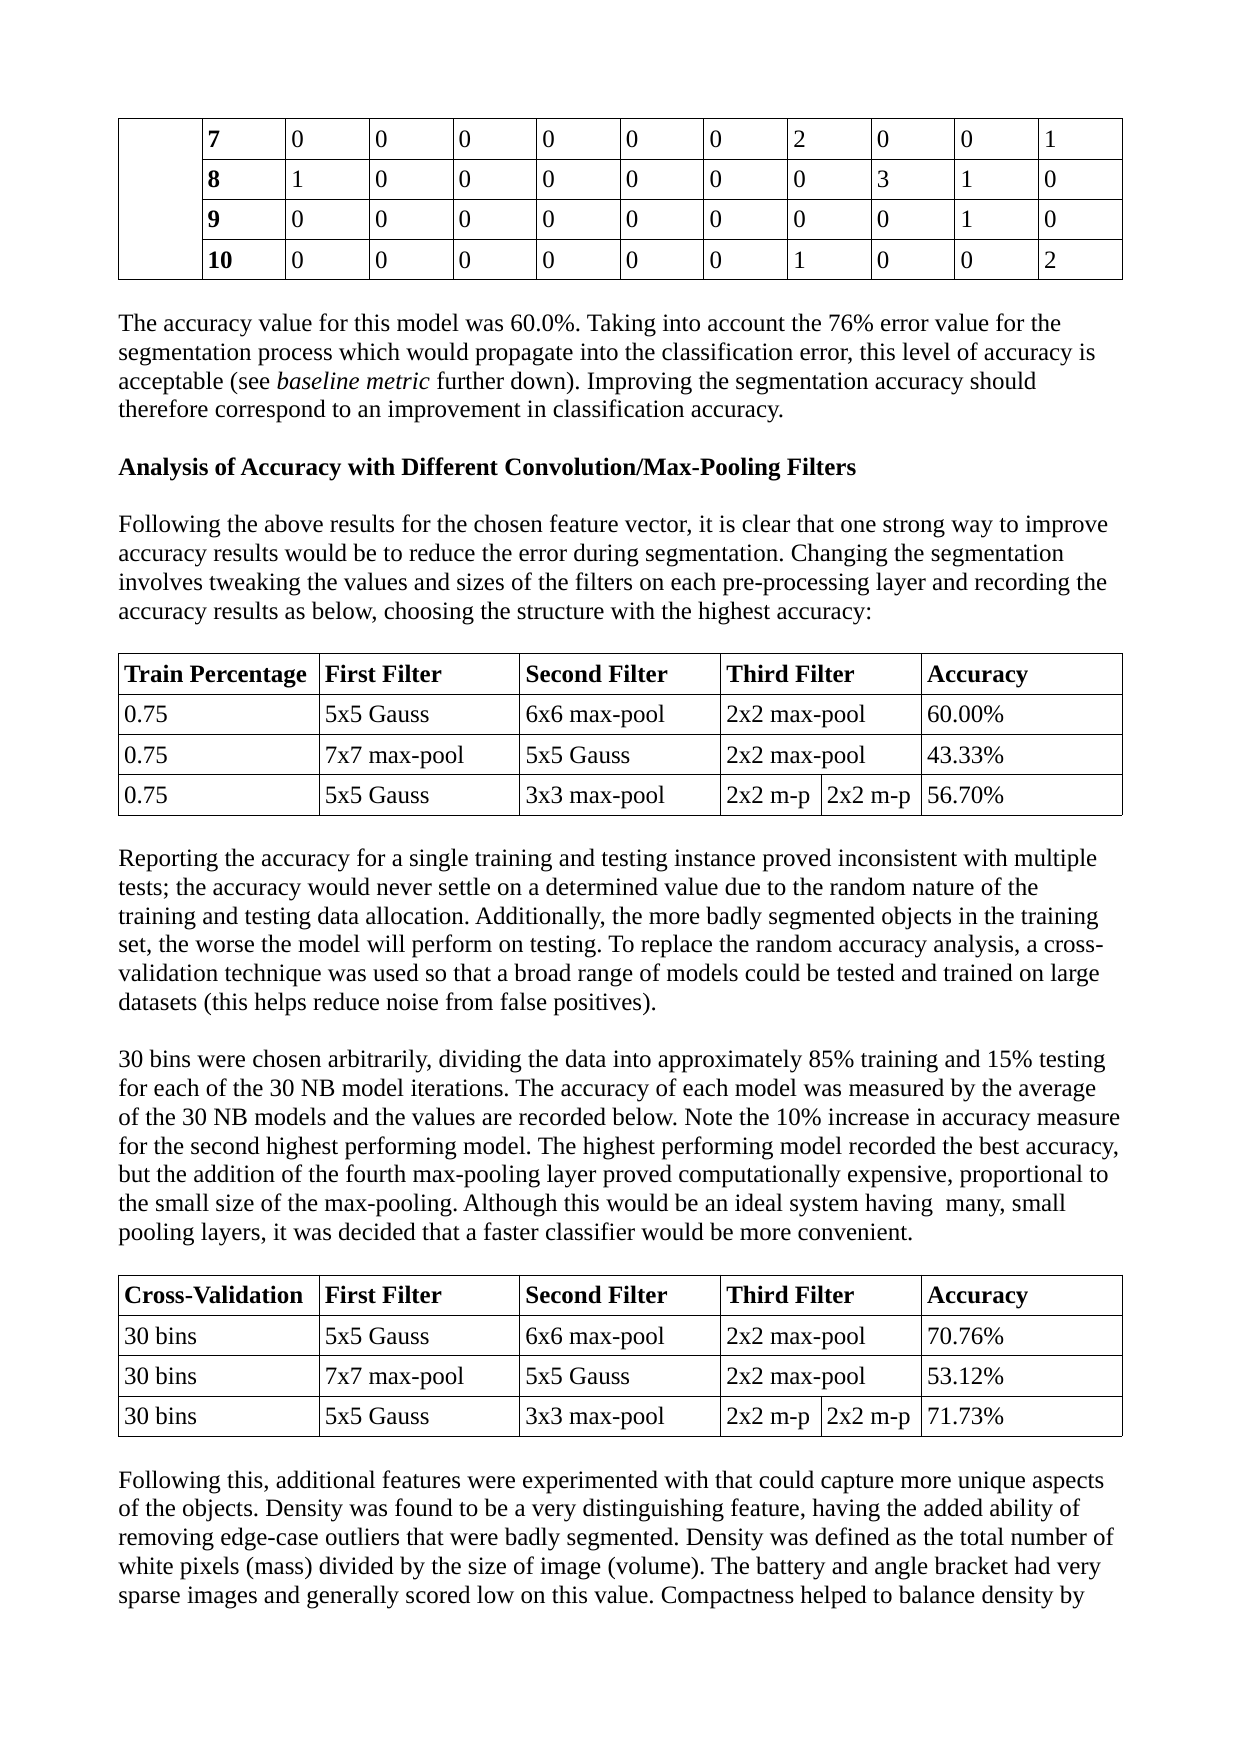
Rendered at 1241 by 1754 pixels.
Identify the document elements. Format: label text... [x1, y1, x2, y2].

table_cell 0 [370, 200, 453, 239]
table_cell 56.70% [922, 775, 1122, 814]
table_cell 2 [1039, 240, 1122, 279]
table_cell 1 [955, 200, 1038, 239]
table_cell 30 bins [119, 1356, 319, 1396]
table_cell 2x2 m-p [721, 1397, 821, 1436]
table_cell 30 bins [119, 1397, 319, 1436]
table_cell 0 [370, 119, 453, 158]
table_cell 53.12% [922, 1356, 1122, 1396]
table_cell 0 [286, 119, 369, 158]
text Reporting the accuracy for a single training and testing instance proved inconsistent with multiple tests; the accuracy would never settle on a determined value due to the random nature of the training and testing data allocation. Additionally, the more badly segmented objects in the training set, the worse the model will perform on testing. To replace the random accuracy analysis, a cross-validation technique was used so that a broad range of models could be tested and trained on large datasets (this helps reduce noise from false positives). [118, 843, 1122, 1016]
table_cell 0 [370, 240, 453, 279]
table_cell 0.75 [119, 735, 319, 774]
table_cell 0.75 [119, 695, 319, 734]
table_cell 0 [788, 200, 871, 239]
table_cell 7x7 max-pool [320, 735, 519, 774]
table_cell 9 [203, 200, 285, 239]
table_cell 0 [537, 119, 620, 158]
table_cell 5x5 Gauss [320, 1316, 519, 1355]
table_cell 0 [454, 240, 536, 279]
table_cell 0 [1039, 160, 1122, 199]
text The accuracy value for this model was 60.0%. Taking into account the 76% error value for the segmentation process which would propagate into the classification error, this level of accuracy is acceptable (see baseline metric further down). Improving the segmentation accuracy should therefore correspond to an improvement in classification accuracy. [118, 308, 1122, 423]
table_header Cross-Validation [119, 1276, 319, 1315]
table_cell 6x6 max-pool [520, 695, 720, 734]
table_header Second Filter [520, 654, 720, 693]
table_header Third Filter [721, 1276, 921, 1315]
table_header Accuracy [922, 1276, 1122, 1315]
table_cell 7x7 max-pool [320, 1356, 519, 1396]
table_cell 0 [537, 240, 620, 279]
table_cell 0 [370, 160, 453, 199]
table_cell 0 [788, 160, 871, 199]
table_header First Filter [320, 654, 519, 693]
text Following the above results for the chosen feature vector, it is clear that one strong way to improve accuracy results would be to reduce the error during segmentation. Changing the segmentation involves tweaking the values and sizes of the filters on each pre-processing layer and recording the accuracy results as below, choosing the structure with the highest accuracy: [118, 509, 1122, 624]
table_cell 2x2 m-p [822, 1397, 921, 1436]
table_cell 43.33% [922, 735, 1122, 774]
table_cell 1 [286, 160, 369, 199]
table_cell 0 [454, 119, 536, 158]
table_cell 2x2 max-pool [721, 735, 921, 774]
table_cell 2x2 m-p [721, 775, 821, 814]
table_header Accuracy [922, 654, 1122, 693]
table_cell 60.00% [922, 695, 1122, 734]
table_cell 8 [203, 160, 285, 199]
table_header Second Filter [520, 1276, 720, 1315]
table_cell 30 bins [119, 1316, 319, 1355]
table_cell 5x5 Gauss [320, 695, 519, 734]
table_cell 0 [537, 160, 620, 199]
table_cell 0 [955, 240, 1038, 279]
table_cell 1 [1039, 119, 1122, 158]
text Analysis of Accuracy with Different Convolution/Max-Pooling Filters [118, 452, 1122, 481]
table_cell 0 [621, 119, 703, 158]
table_cell 5x5 Gauss [520, 735, 720, 774]
table_cell 0 [621, 200, 703, 239]
table_cell 3x3 max-pool [520, 1397, 720, 1436]
table_cell 0 [1039, 200, 1122, 239]
table_cell 2x2 m-p [822, 775, 921, 814]
table_cell 71.73% [922, 1397, 1122, 1436]
table_cell 2x2 max-pool [721, 695, 921, 734]
table_cell [119, 119, 202, 279]
table_cell 3x3 max-pool [520, 775, 720, 814]
table_cell 0 [872, 119, 954, 158]
table_cell 0 [872, 240, 954, 279]
table_cell 0 [704, 240, 787, 279]
table_cell 6x6 max-pool [520, 1316, 720, 1355]
table_cell 2 [788, 119, 871, 158]
table_cell 0 [872, 200, 954, 239]
table_cell 5x5 Gauss [320, 775, 519, 814]
table_cell 0 [454, 200, 536, 239]
text 30 bins were chosen arbitrarily, dividing the data into approximately 85% training and 15% testing for each of the 30 NB model iterations. The accuracy of each model was measured by the average of the 30 NB models and the values are recorded below. Note the 10% increase in accuracy measure for the second highest performing model. The highest performing model recorded the best accuracy, but the addition of the fourth max-pooling layer proved computationally expensive, proportional to the small size of the max-pooling. Although this would be an ideal system having many, small pooling layers, it was decided that a faster classifier would be more convenient. [118, 1044, 1122, 1246]
table_cell 3 [872, 160, 954, 199]
table_cell 0 [621, 160, 703, 199]
table_cell 1 [955, 160, 1038, 199]
table_cell 5x5 Gauss [320, 1397, 519, 1436]
table_header First Filter [320, 1276, 519, 1315]
table_cell 0 [537, 200, 620, 239]
text Following this, additional features were experimented with that could capture more unique aspects of the objects. Density was found to be a very distinguishing feature, having the added ability of removing edge-case outliers that were badly segmented. Density was defined as the total number of white pixels (mass) divided by the size of image (volume). The battery and angle bracket had very sparse images and generally scored low on this value. Compactness helped to balance density by [118, 1465, 1122, 1608]
table_cell 0 [704, 119, 787, 158]
table_header Third Filter [721, 654, 921, 693]
table_cell 0 [621, 240, 703, 279]
table_cell 0 [454, 160, 536, 199]
table_cell 1 [788, 240, 871, 279]
table_cell 5x5 Gauss [520, 1356, 720, 1396]
table_cell 2x2 max-pool [721, 1356, 921, 1396]
table_cell 7 [203, 119, 285, 158]
table_cell 0 [704, 160, 787, 199]
table_cell 10 [203, 240, 285, 279]
table_cell 0 [704, 200, 787, 239]
table_header Train Percentage [119, 654, 319, 693]
table_cell 0 [286, 240, 369, 279]
table_cell 70.76% [922, 1316, 1122, 1355]
table_cell 0 [955, 119, 1038, 158]
table_cell 0.75 [119, 775, 319, 814]
table_cell 2x2 max-pool [721, 1316, 921, 1355]
table_cell 0 [286, 200, 369, 239]
